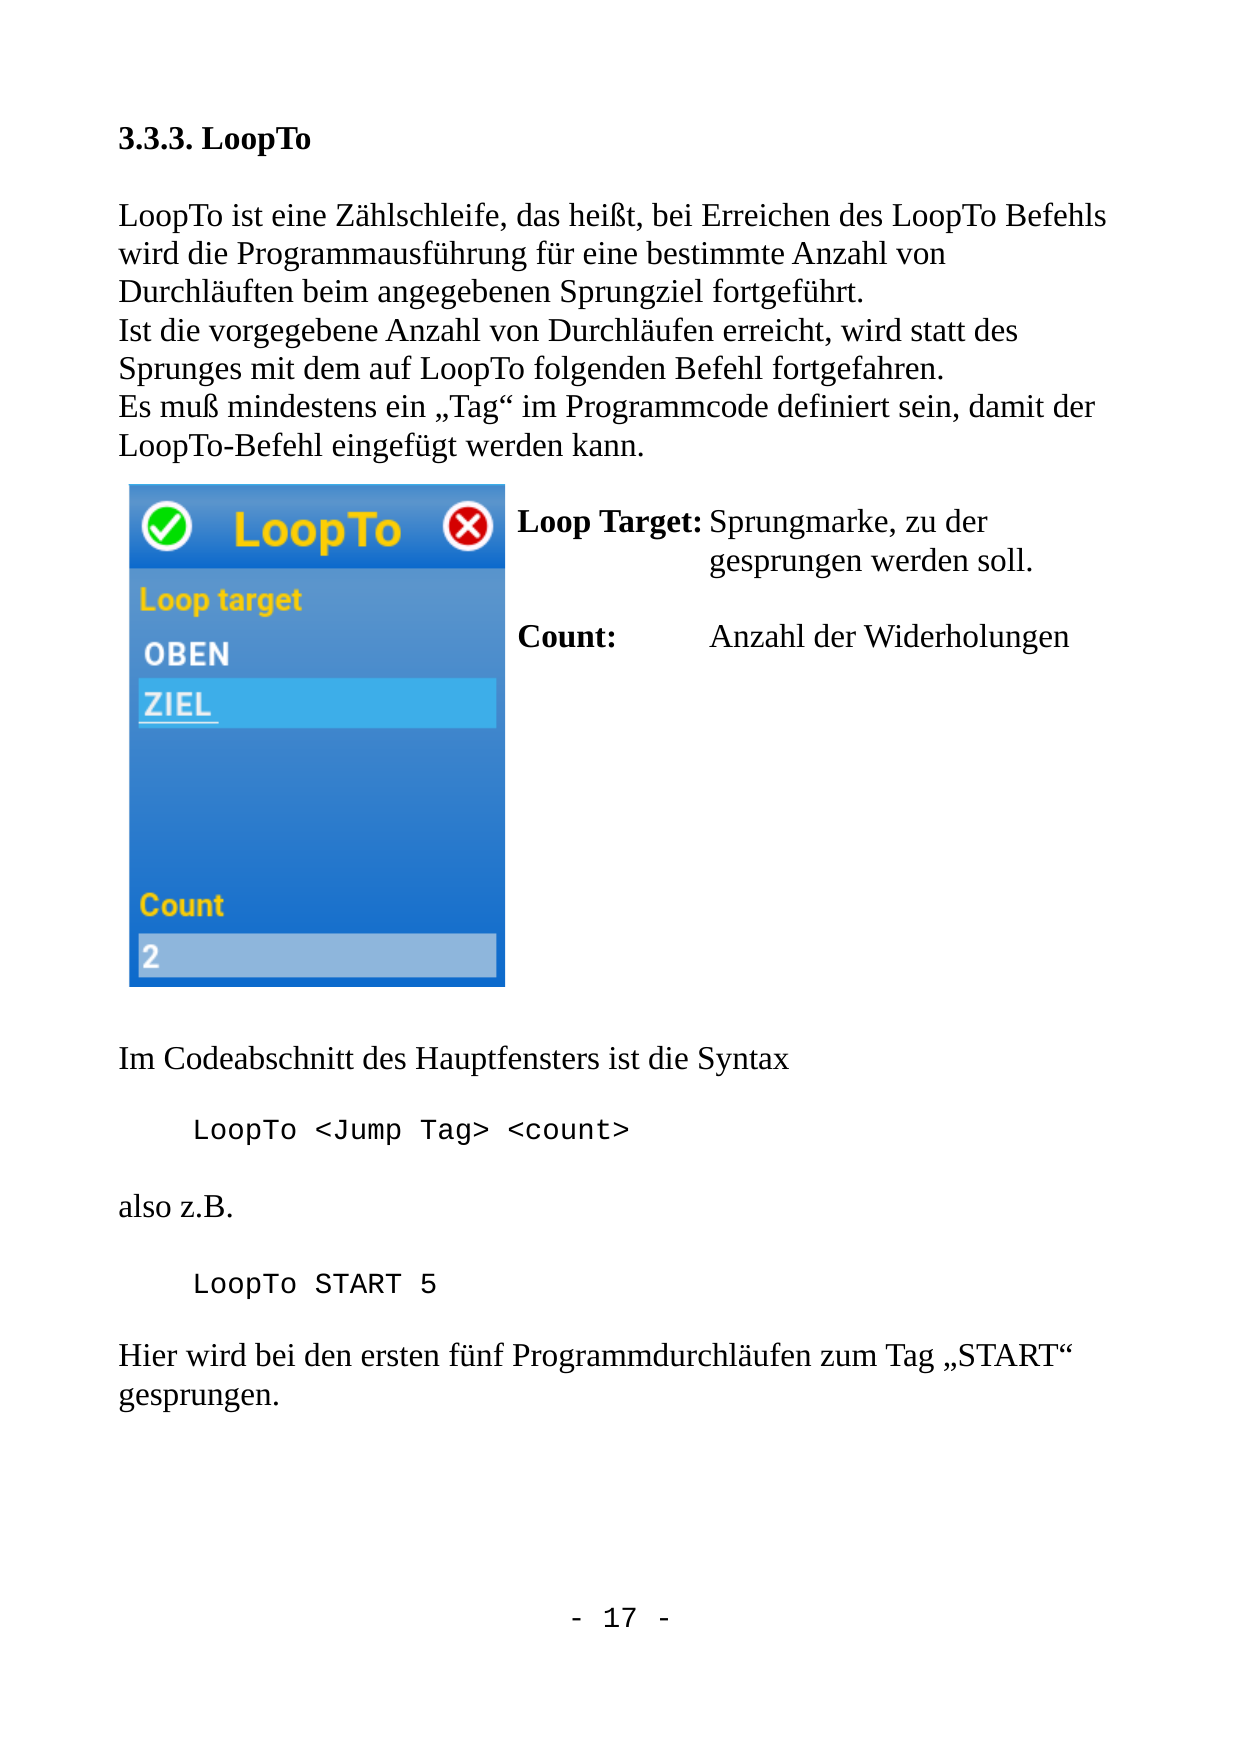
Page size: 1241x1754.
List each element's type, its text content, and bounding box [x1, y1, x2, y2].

text Es muß mindestens ein „Tag“ im Programmcode definiert sein, damit der LoopTo-Befehl eingefügt werden kann. [118, 386, 1122, 463]
text Hier wird bei den ersten fünf Programmdurchläufen zum Tag „START“ gesprungen. [118, 1336, 1122, 1412]
text also z.B. [118, 1186, 1122, 1224]
text LoopTo ist eine Zählschleife, das heißt, bei Erreichen des LoopTo Befehls wird die Programmausführung für eine bestimmte Anzahl von Durchläuften beim angegebenen Sprungziel fortgeführt. [118, 195, 1122, 310]
text Count: Anzahl der Widerholungen [506, 616, 1122, 655]
text 3.3.3. LoopTo [118, 118, 1122, 156]
text LoopTo <Jump Tag> <count> [118, 1115, 1122, 1148]
picture [128, 484, 506, 987]
text LoopTo START 5 [118, 1263, 1122, 1303]
text Im Codeabschnitt des Hauptfensters ist die Syntax [118, 1038, 1122, 1076]
text Loop Target: Sprungmarke, zu der gesprungen werden soll. [506, 501, 1122, 578]
text Ist die vorgegebene Anzahl von Durchläufen erreicht, wird statt des Sprunges mit dem auf LoopTo folgenden Befehl fortgefahren. [118, 310, 1122, 386]
